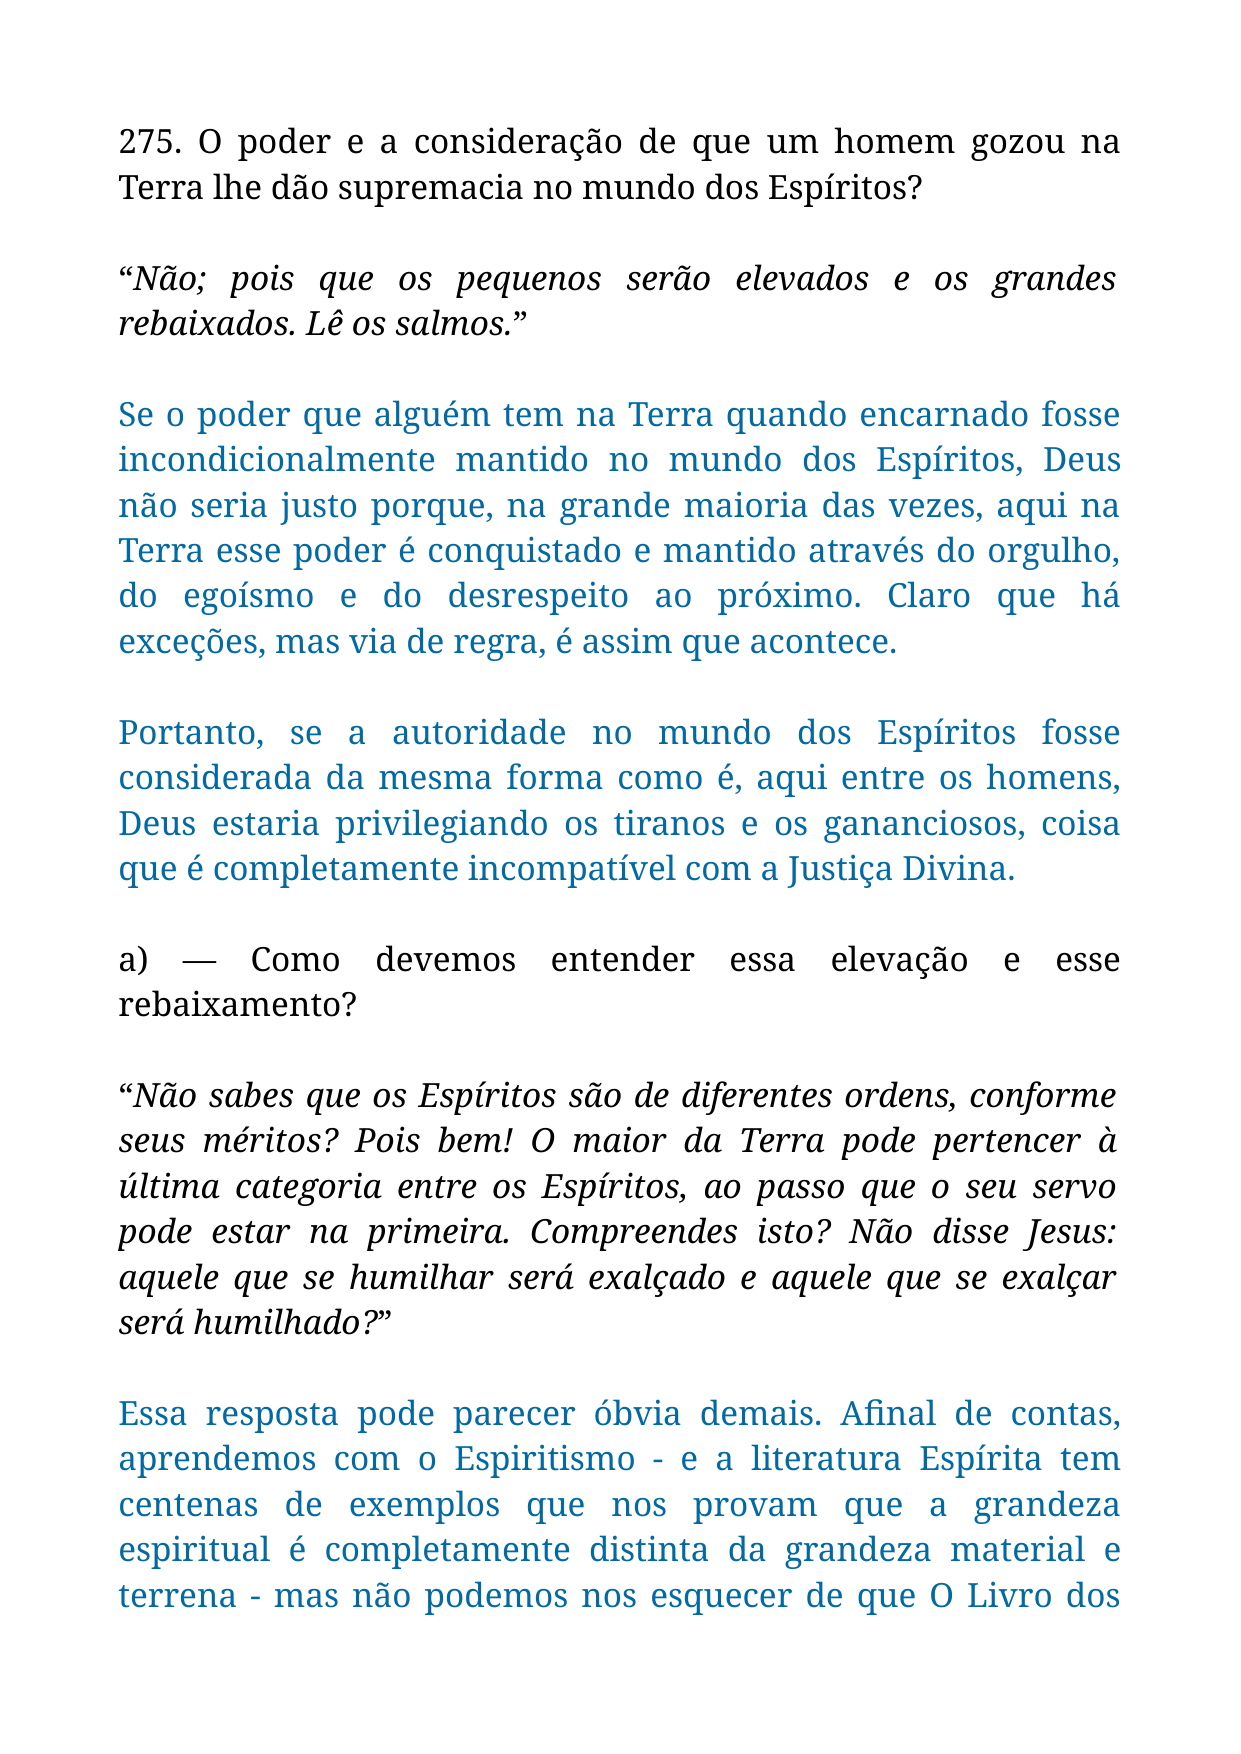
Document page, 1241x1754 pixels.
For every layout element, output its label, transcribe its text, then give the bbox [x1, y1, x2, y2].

text Essa resposta pode parecer óbvia demais. Afinal de contas, aprendemos com o Espiritismo - e a literatura Espírita tem centenas de exemplos que nos provam que a grandeza espiritual é completamente distinta da grandeza material e terrena - mas não podemos nos esquecer de que O Livro dos [118, 1390, 1122, 1617]
text Portanto, se a autoridade no mundo dos Espíritos fosse considerada da mesma forma como é, aqui entre os homens, Deus estaria privilegiando os tiranos e os gananciosos, coisa que é completamente incompatível com a Justiça Divina. [118, 708, 1122, 890]
text a) — Como devemos entender essa elevação e esse rebaixamento? [118, 936, 1122, 1026]
text 275. O poder e a consideração de que um homem gozou na Terra lhe dão supremacia no mundo dos Espíritos? [118, 118, 1122, 209]
text “Não sabes que os Espíritos são de diferentes ordens, conforme seus méritos? Pois bem! O maior da Terra pode pertencer à última categoria entre os Espíritos, ao passo que o seu servo pode estar na primeira. Compreendes isto? Não disse Jesus: aquele que se humilhar será exalçado e aquele que se exalçar será humilhado?” [118, 1072, 1122, 1344]
text “Não; pois que os pequenos serão elevados e os grandes rebaixados. Lê os salmos.” [118, 254, 1122, 345]
text Se o poder que alguém tem na Terra quando encarnado fosse incondicionalmente mantido no mundo dos Espíritos, Deus não seria justo porque, na grande maioria das vezes, aqui na Terra esse poder é conquistado e mantido através do orgulho, do egoísmo e do desrespeito ao próximo. Claro que há exceções, mas via de regra, é assim que acontece. [118, 391, 1122, 663]
